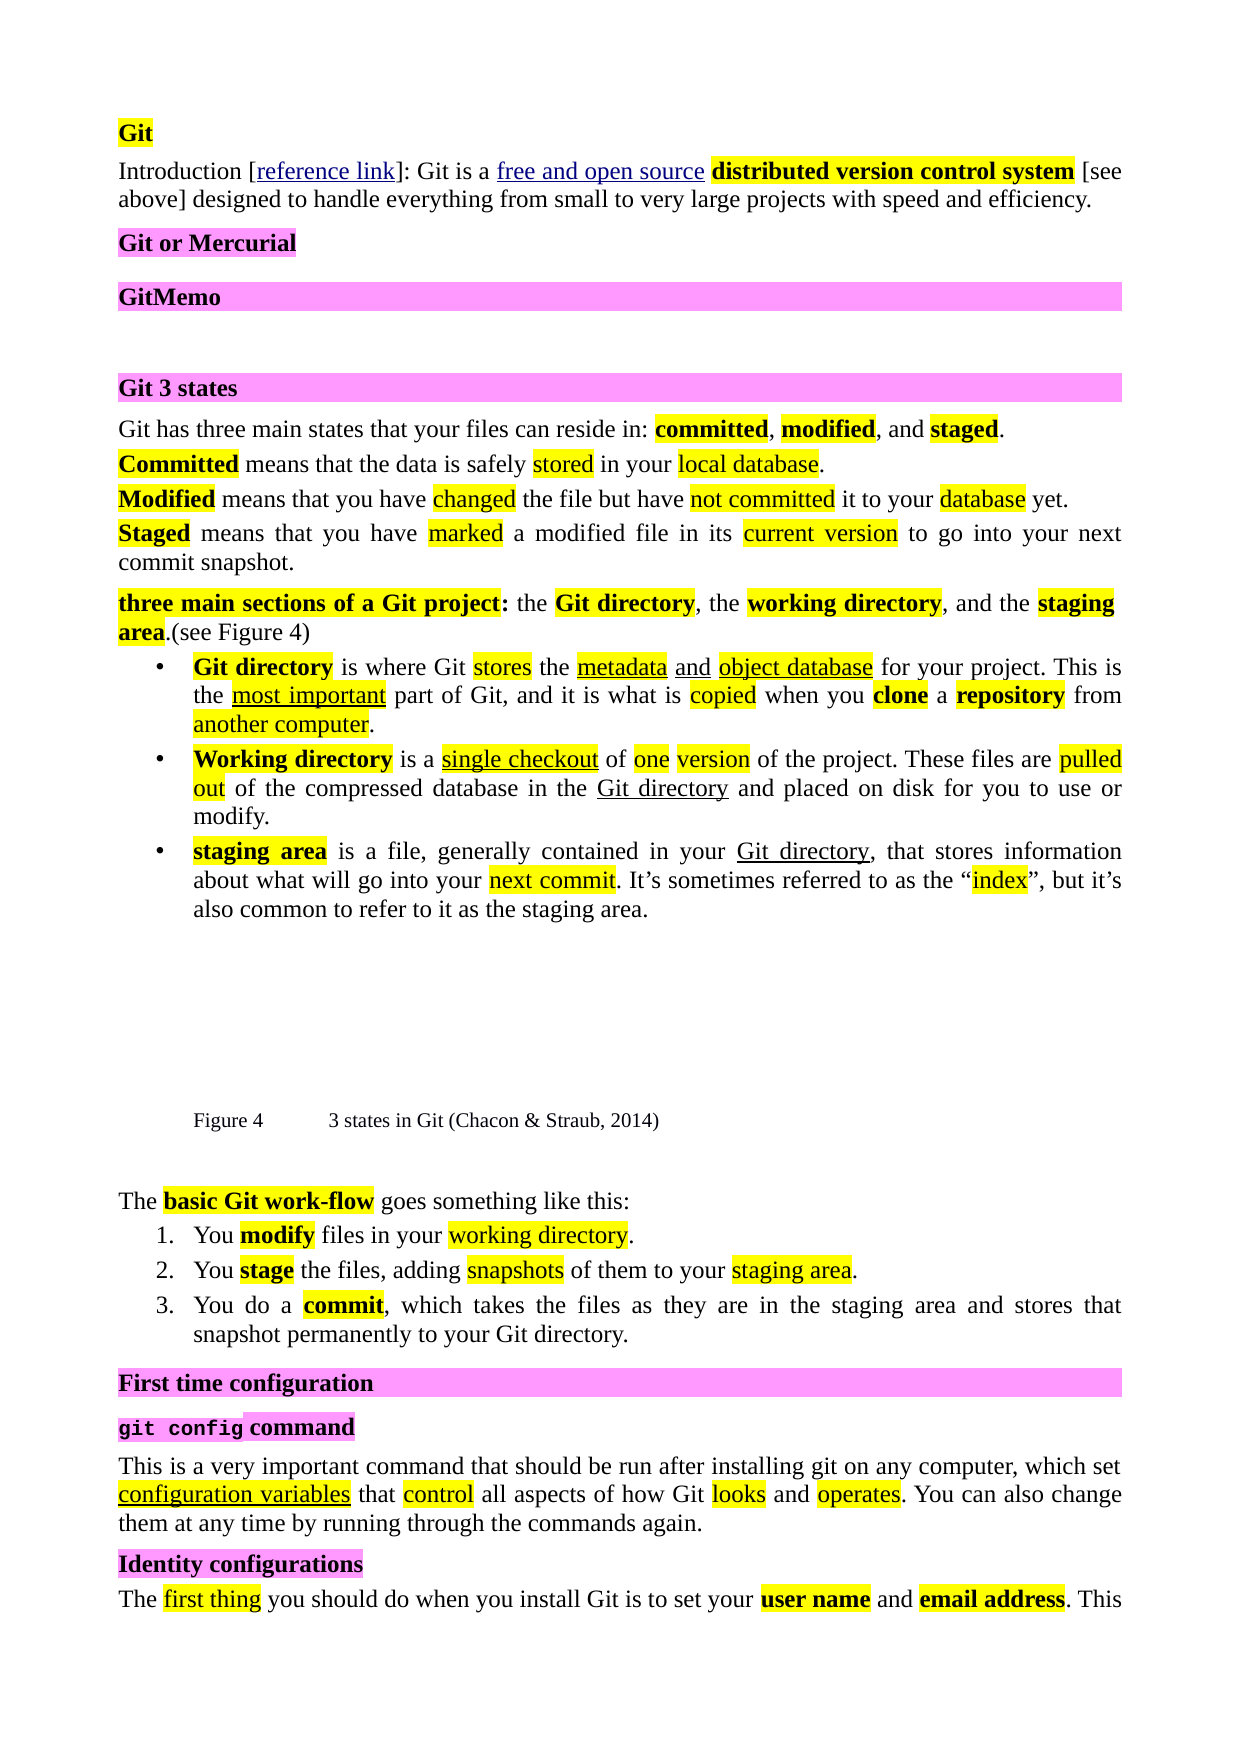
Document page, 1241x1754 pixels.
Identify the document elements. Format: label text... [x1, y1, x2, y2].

text Introduction [reference link]: Git is a free and open source distributed version control system [see above] designed to handle everything from small to very large projects with speed and efficiency. [118, 156, 1122, 213]
text The first thing you should do when you install Git is to set your user name and email address. This [118, 1584, 1122, 1612]
subtitle Git or Mercurial [296, 228, 1122, 257]
list You stage the files, adding snapshots of them to your staging area. [156, 1255, 1122, 1284]
list staging area is a file, generally contained in your Git directory, that stores information about what will go into your next commit. It’s sometimes referred to as the “index”, but it’s also common to refer to it as the staging area. [156, 836, 1122, 922]
text Staged means that you have marked a modified file in its current version to go into your next commit snapshot. [118, 518, 1122, 576]
text Modified means that you have changed the file but have not committed it to your database yet. [118, 484, 1122, 512]
list Git directory is where Git stores the metadata and object database for your project. This is the most important part of Git, and it is what is copied when you clone a repository from another computer. [156, 652, 1122, 738]
text Git has three main states that your files can reside in: committed, modified, and staged. [118, 414, 1122, 443]
subtitle First time configuration [118, 1368, 1122, 1397]
subtitle Identity configurations [118, 1549, 1114, 1578]
text Committed means that the data is safely stored in your local database. [118, 449, 1122, 478]
subtitle GitMemo [221, 282, 1122, 311]
text This is a very important command that should be run after installing git on any computer, which set configuration variables that control all aspects of how Git looks and operates. You can also change them at any time by running through the commands again. [118, 1451, 1122, 1537]
text The basic Git work-flow goes something like this: [118, 1186, 1122, 1214]
list Working directory is a single checkout of one version of the project. These files are pulled out of the compressed database in the Git directory and placed on disk for you to use or modify. [156, 744, 1122, 830]
subtitle Git [118, 118, 1122, 147]
subtitle Git 3 states [118, 373, 1122, 402]
subtitle git config command [118, 1412, 1122, 1442]
list You modify files in your working directory. [156, 1221, 1122, 1249]
table_header 3 states in Git (Chacon & Straub, 2014) [328, 1108, 1122, 1145]
table_header Figure 4 [118, 1108, 328, 1145]
subtitle three main sections of a Git project: the Git directory, the working directory, and the staging area.(see Figure 4) [118, 588, 1114, 646]
list You do a commit, which takes the files as they are in the staging area and stores that snapshot permanently to your Git directory. [156, 1290, 1122, 1348]
